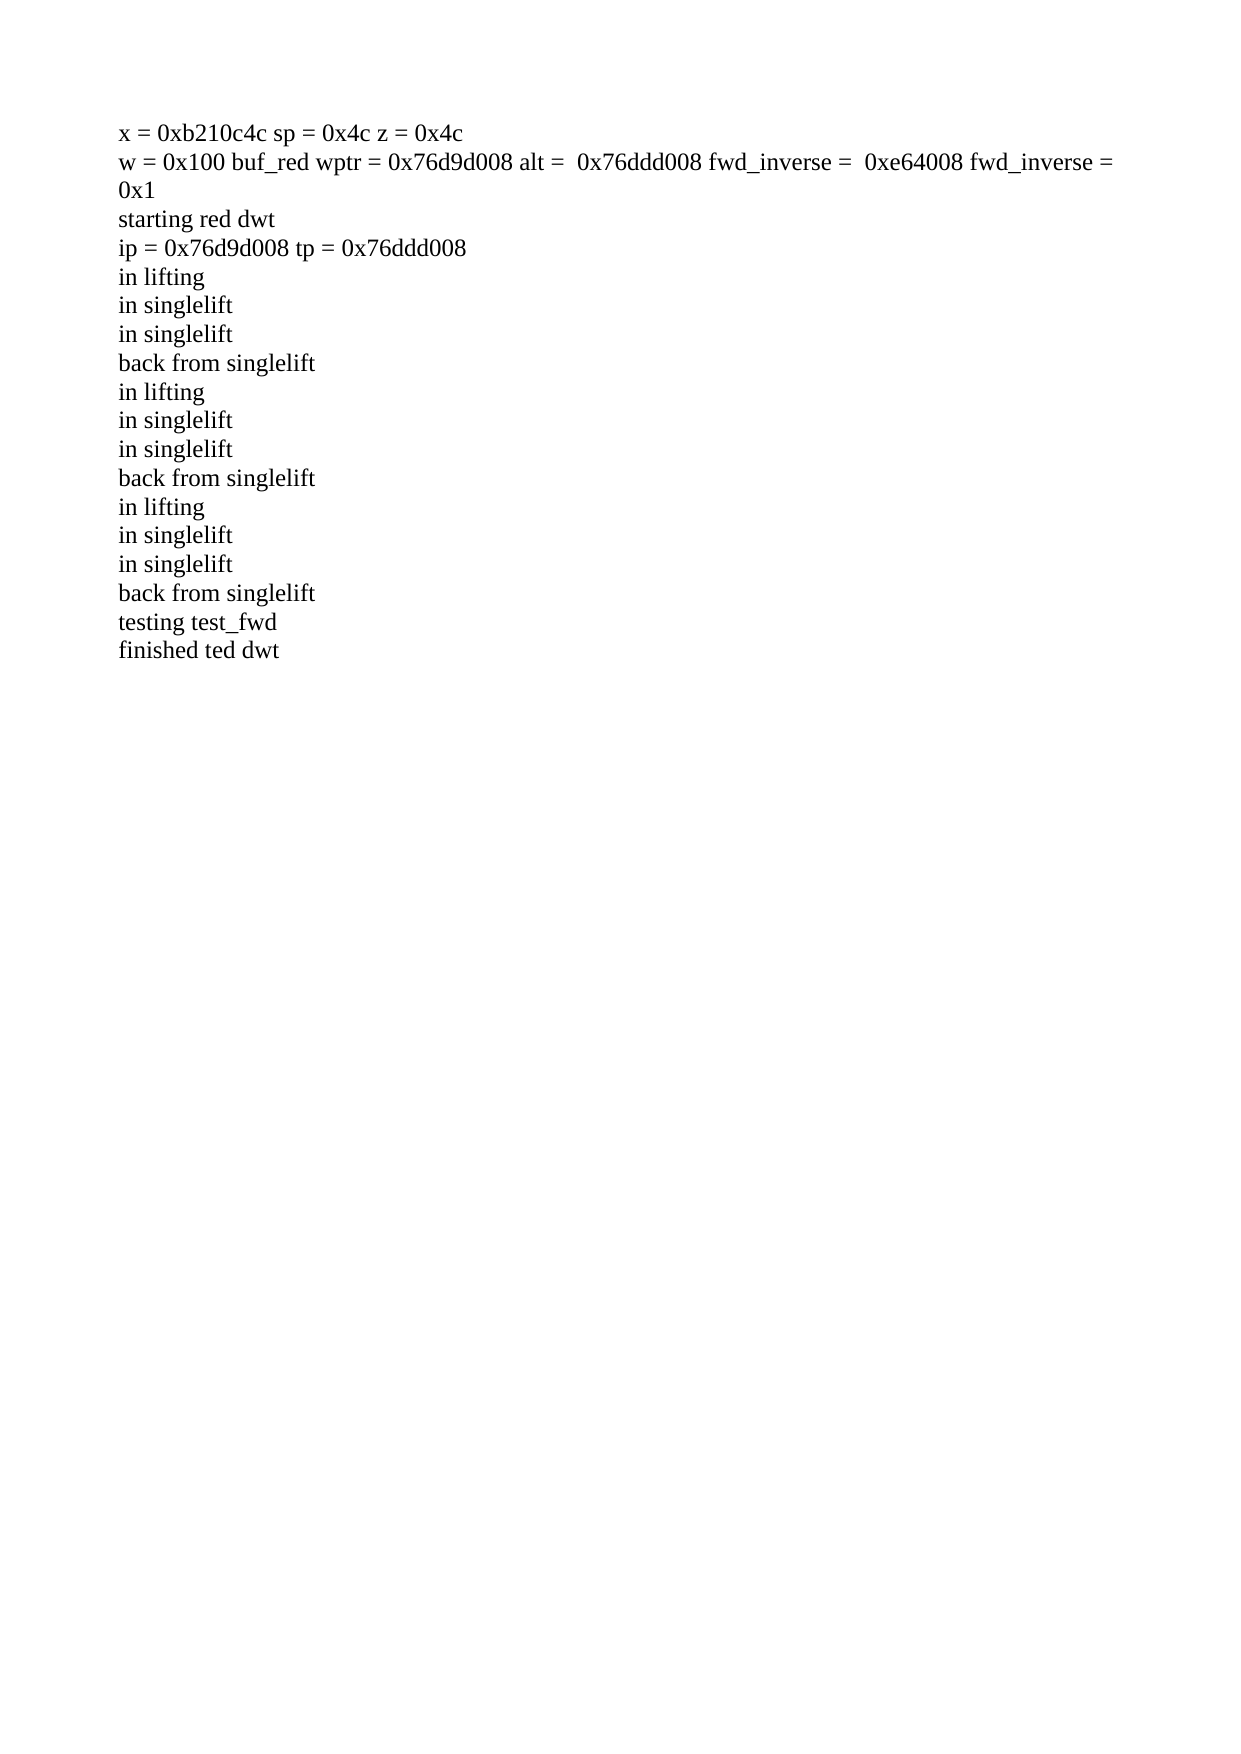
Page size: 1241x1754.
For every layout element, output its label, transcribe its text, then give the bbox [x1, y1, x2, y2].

text back from singlelift [118, 578, 1122, 607]
text back from singlelift [118, 463, 1122, 492]
text in singlelift [118, 549, 1122, 578]
text in lifting [118, 492, 1122, 521]
text x = 0xb210c4c sp = 0x4c z = 0x4c [118, 118, 1122, 147]
text in lifting [118, 262, 1122, 291]
text testing test_fwd [118, 607, 1122, 636]
text ip = 0x76d9d008 tp = 0x76ddd008 [118, 233, 1122, 262]
text in singlelift [118, 319, 1122, 348]
text in singlelift [118, 406, 1122, 434]
text w = 0x100 buf_red wptr = 0x76d9d008 alt = 0x76ddd008 fwd_inverse = 0xe64008 fwd_inverse = 0x1 [118, 147, 1122, 204]
text finished ted dwt [118, 636, 1122, 664]
text in singlelift [118, 434, 1122, 463]
text in singlelift [118, 291, 1122, 319]
text starting red dwt [118, 204, 1122, 233]
text in lifting [118, 377, 1122, 406]
text in singlelift [118, 521, 1122, 549]
text back from singlelift [118, 348, 1122, 377]
